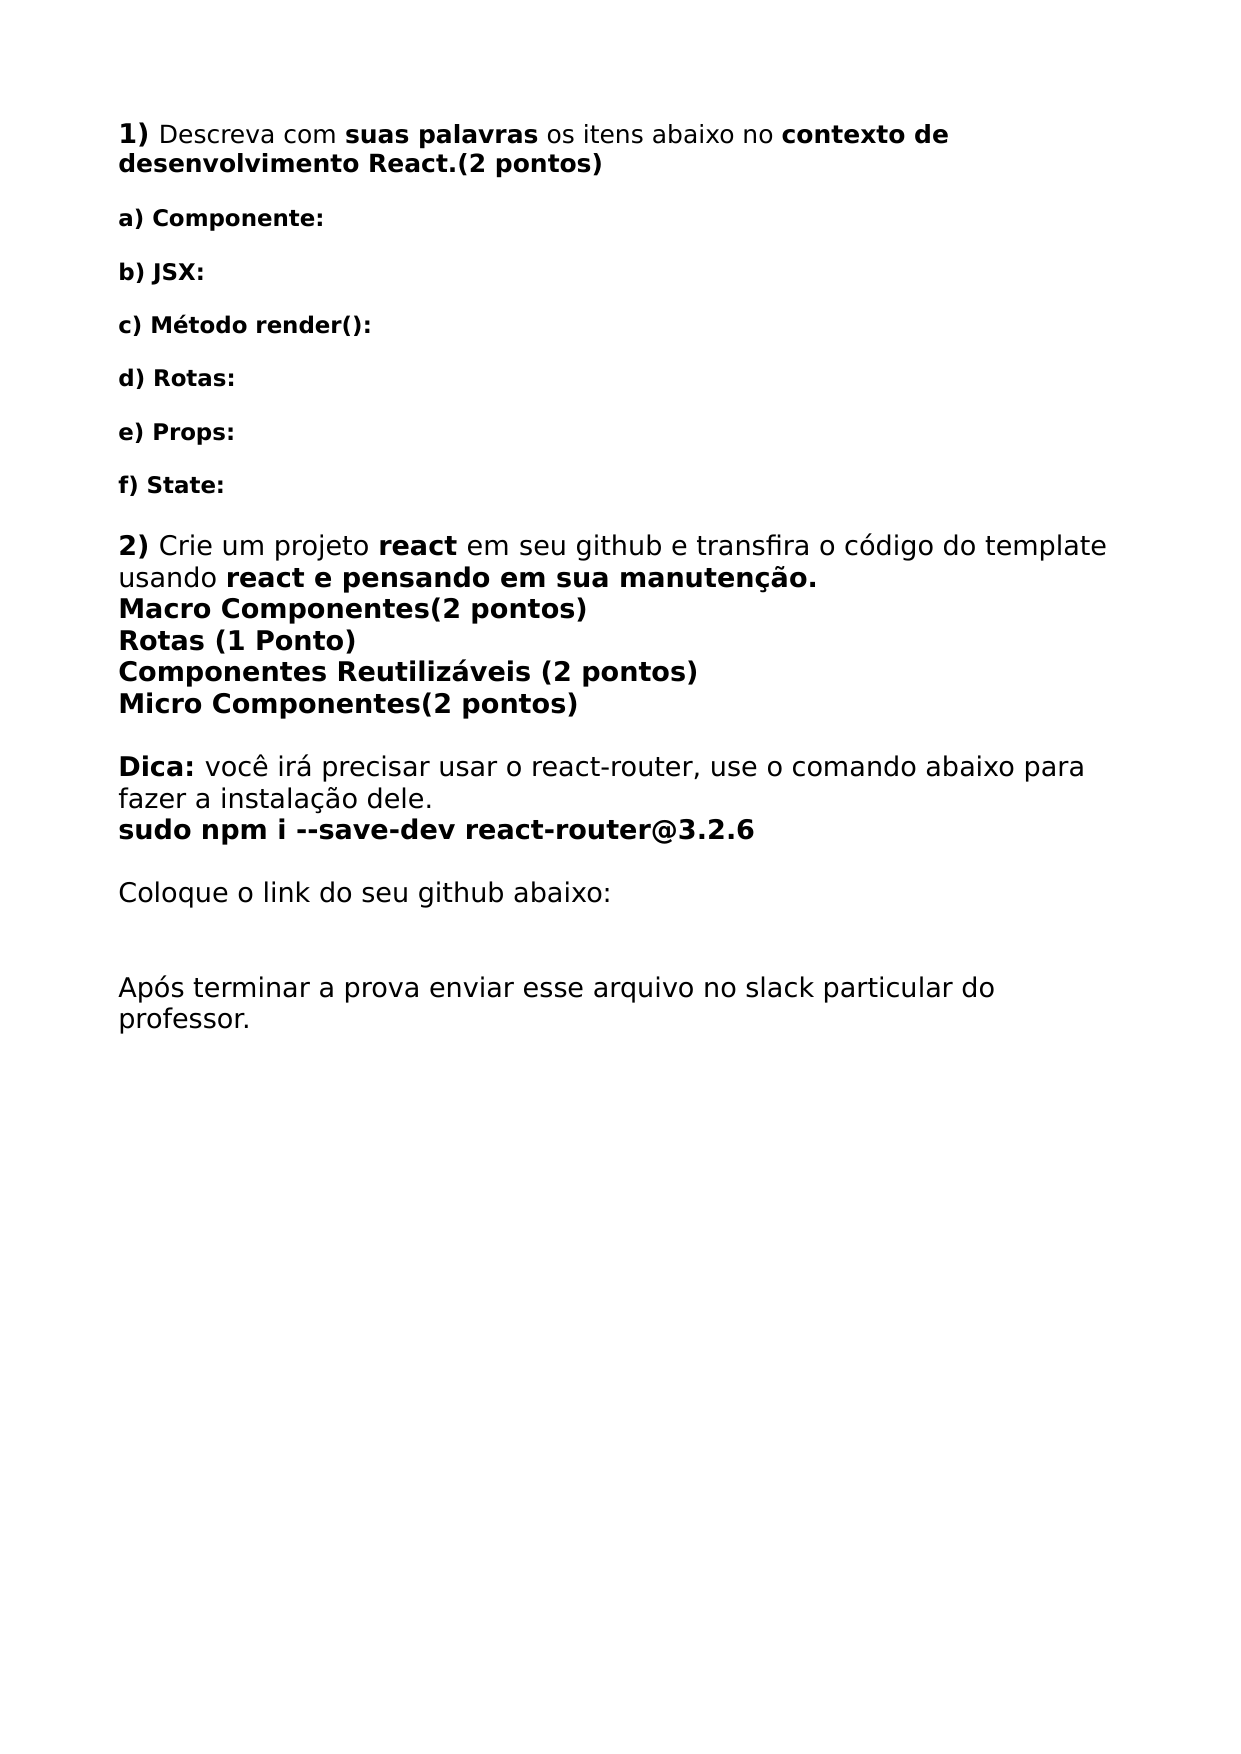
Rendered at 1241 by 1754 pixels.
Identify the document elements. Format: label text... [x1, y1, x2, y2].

text Coloque o link do seu github abaixo: [118, 878, 1122, 909]
text Macro Componentes(2 pontos) [118, 593, 1122, 625]
text e) Props: [118, 419, 1122, 446]
text Micro Componentes(2 pontos) [118, 688, 1122, 720]
text sudo npm i --save-dev react-router@3.2.6 [118, 814, 1122, 846]
text c) Método render(): [118, 312, 1122, 339]
text 1) Descreva com suas palavras os itens abaixo no contexto de desenvolvimento React.(2 pontos) [118, 118, 1122, 179]
text d) Rotas: [118, 366, 1122, 392]
text Rotas (1 Ponto) [118, 625, 1122, 657]
text b) JSX: [118, 259, 1122, 286]
text f) State: [118, 472, 1122, 499]
text a) Componente: [118, 206, 1122, 232]
text 2) Crie um projeto react em seu github e transfira o código do template usando react e pensando em sua manutenção. [118, 530, 1122, 593]
text Dica: você irá precisar usar o react-router, use o comando abaixo para fazer a instalação dele. [118, 751, 1122, 814]
text Após terminar a prova enviar esse arquivo no slack particular do professor. [118, 941, 1122, 1035]
text Componentes Reutilizáveis (2 pontos) [118, 657, 1122, 688]
